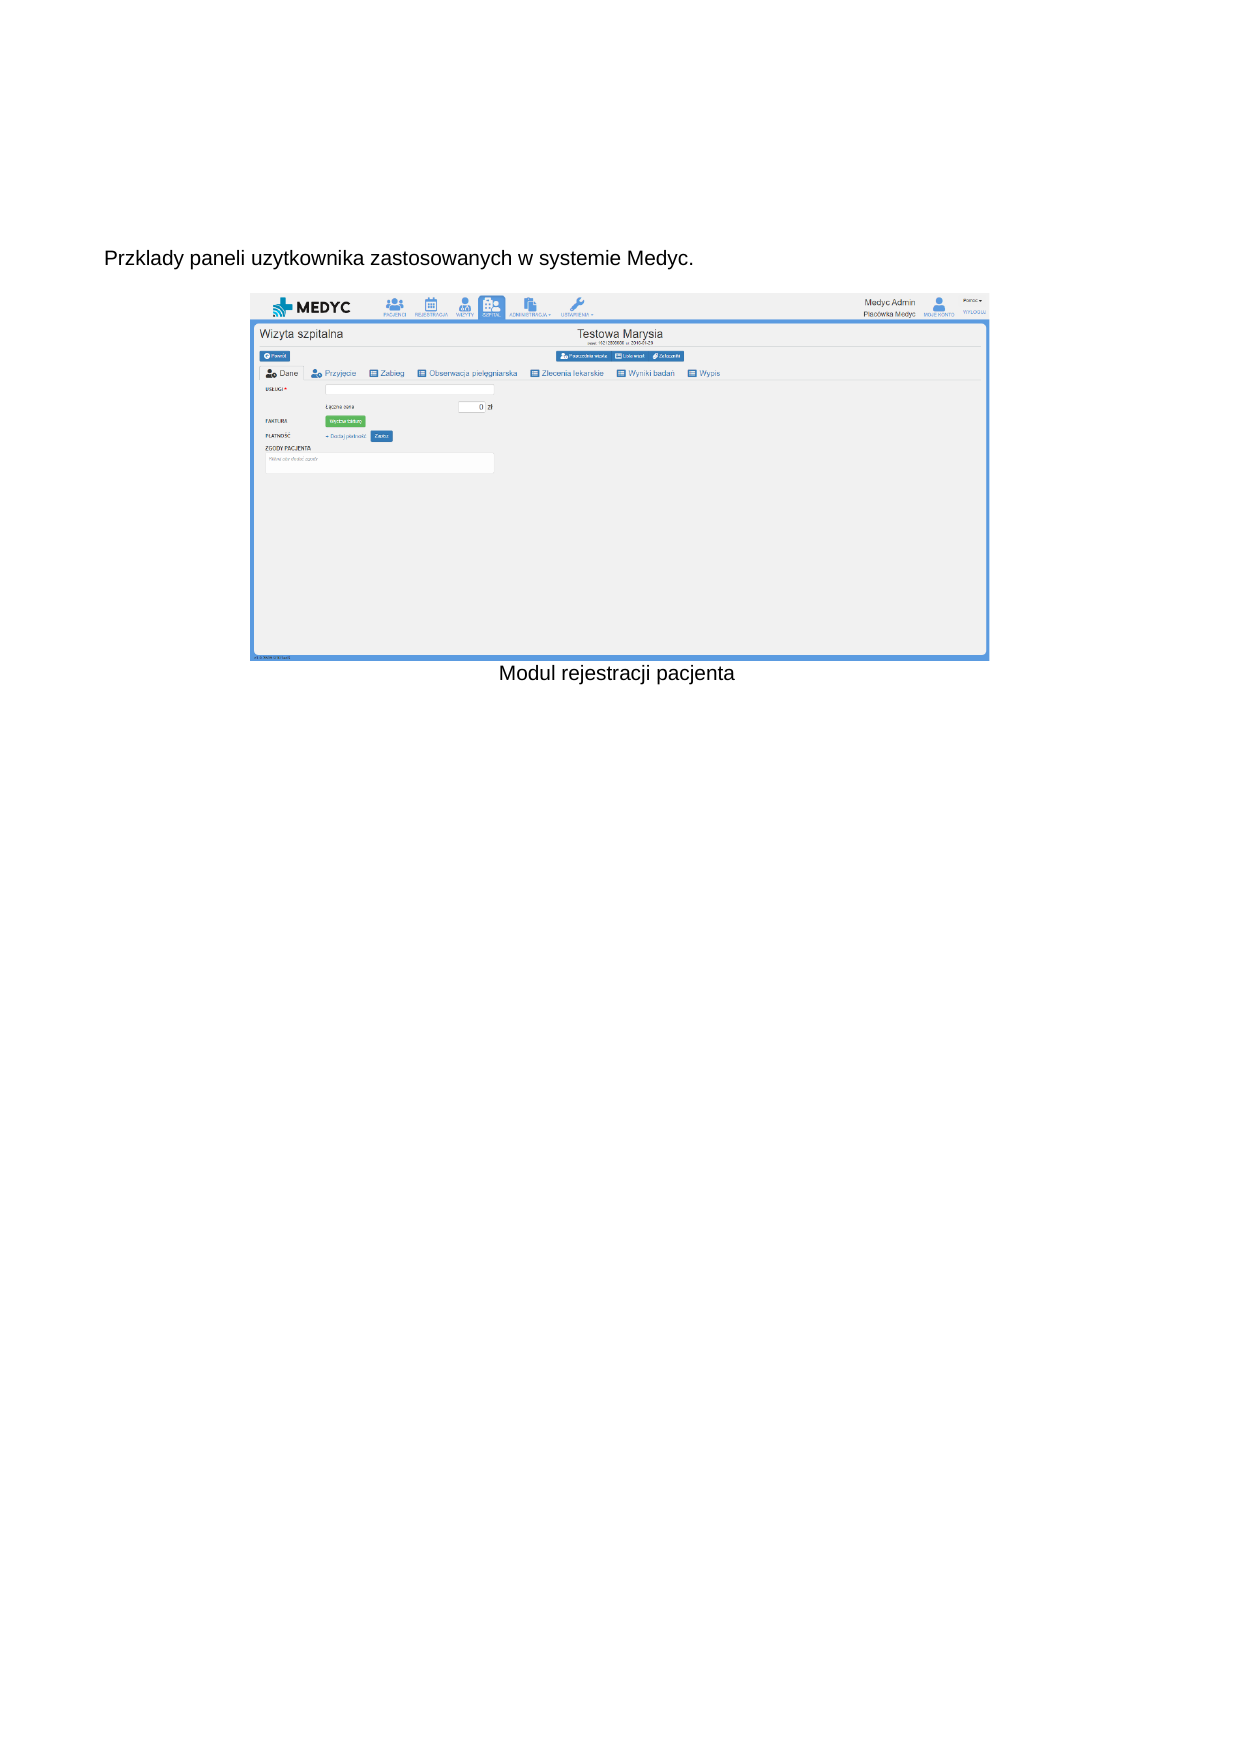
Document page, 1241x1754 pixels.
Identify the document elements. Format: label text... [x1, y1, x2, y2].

table_cell Modul rejestracji pacjenta [30, 661, 1209, 685]
table_header [990, 294, 1209, 661]
text Przklady paneli uzytkownika zastosowanych w systemie Medyc. [30, 246, 1211, 269]
table_header [30, 294, 250, 661]
